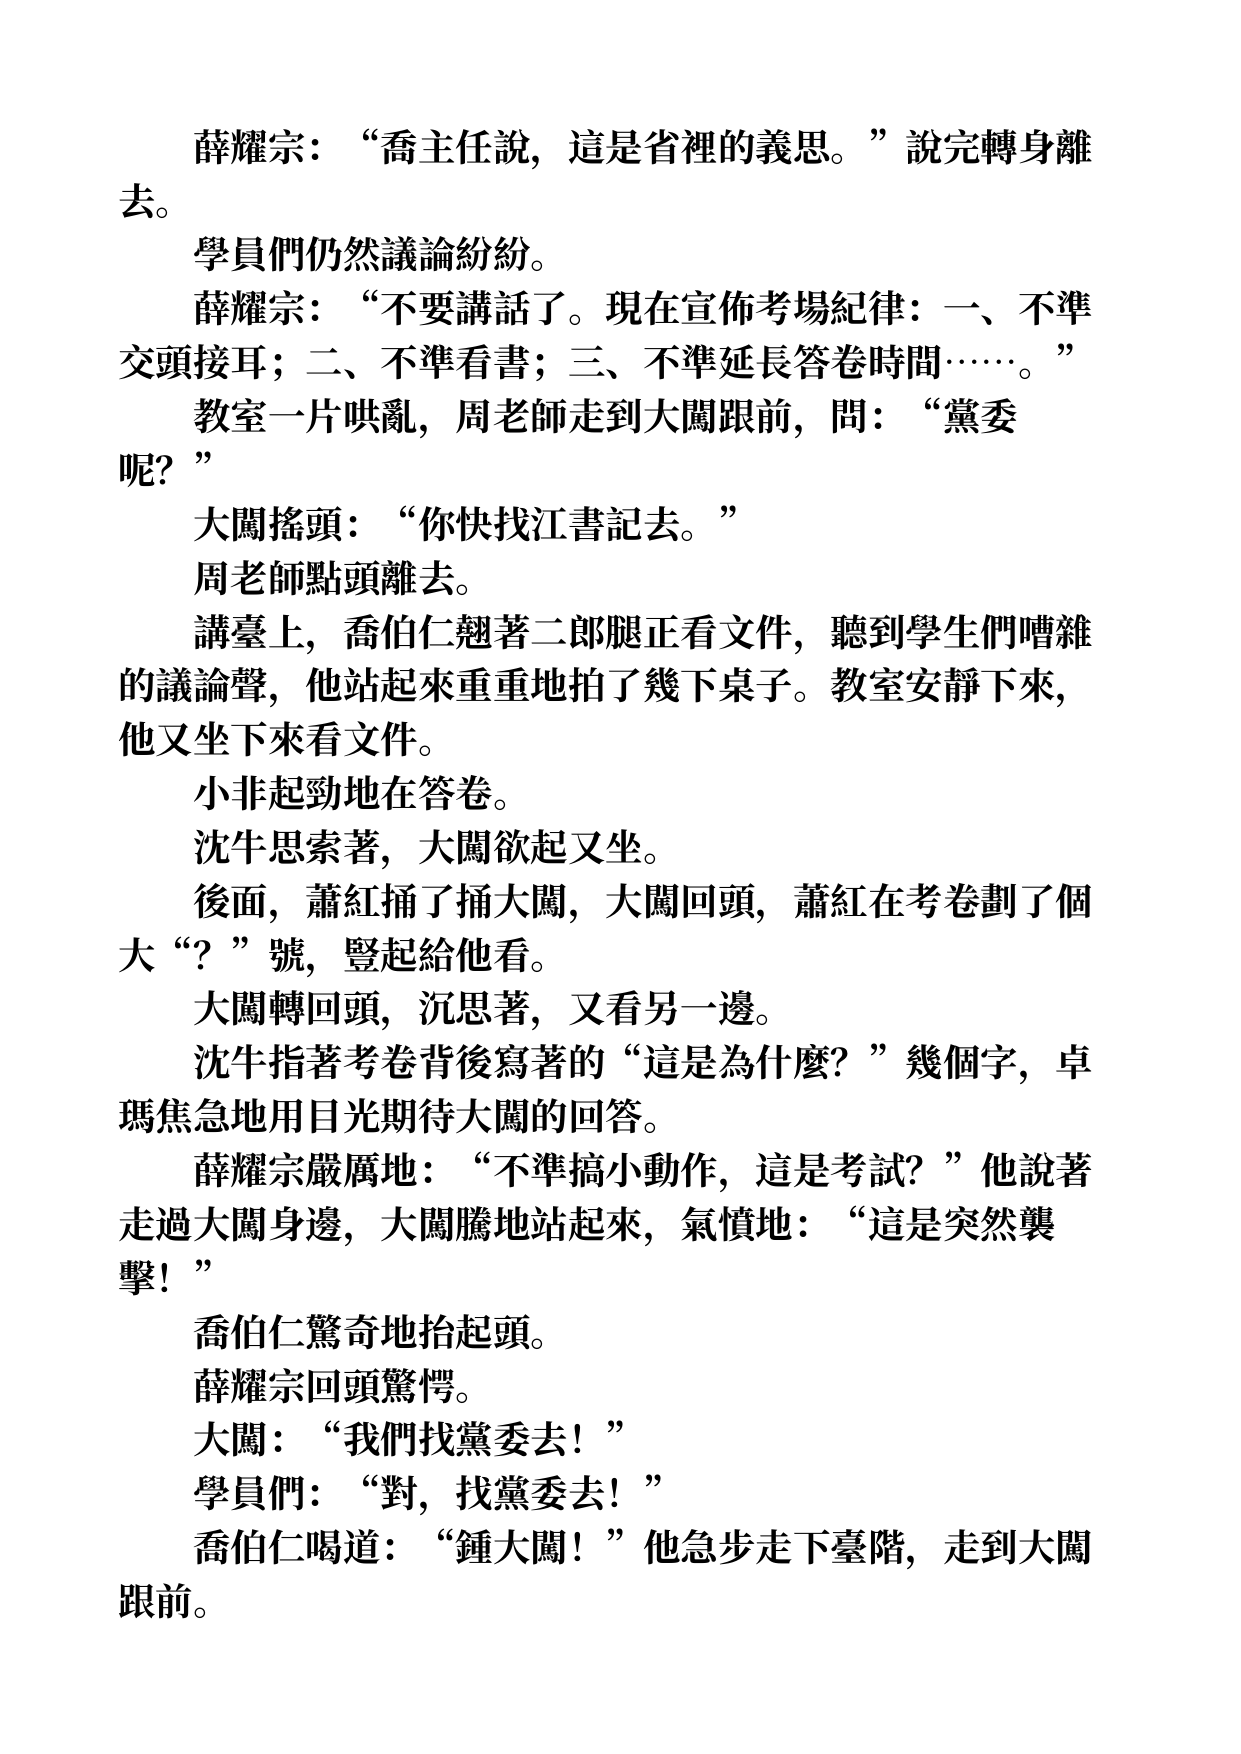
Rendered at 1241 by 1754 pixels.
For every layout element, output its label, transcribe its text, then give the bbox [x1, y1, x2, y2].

text 學員們仍然議論紛紛。 [118, 226, 1122, 280]
text 大闖搖頭：“你快找江書記去。” [118, 495, 1122, 549]
text 學員們：“對，找黨委去！” [118, 1464, 1122, 1518]
text 薛耀宗回頭驚愕。 [118, 1357, 1122, 1411]
text 小非起勁地在答卷。 [118, 764, 1122, 818]
text 薛耀宗：“喬主任說，這是省裡的義思。”說完轉身離去。 [118, 118, 1122, 226]
text 沈牛思索著，大闖欲起又坐。 [118, 818, 1122, 872]
text 後面，蕭紅捅了捅大闖，大闖回頭，蕭紅在考卷劃了個大“？”號，豎起給他看。 [118, 872, 1122, 980]
text 大闖：“我們找黨委去！” [118, 1411, 1122, 1464]
text 大闖轉回頭，沉思著，又看另一邊。 [118, 980, 1122, 1034]
text 薛耀宗：“不要講話了。現在宣佈考場紀律：一、不準交頭接耳；二、不準看書；三、不準延長答卷時間……。” [118, 280, 1122, 387]
text 薛耀宗嚴厲地：“不準搞小動作，這是考試？”他說著走過大闖身邊，大闖騰地站起來，氣憤地：“這是突然襲擊！” [118, 1141, 1122, 1303]
text 周老師點頭離去。 [118, 549, 1122, 603]
text 喬伯仁驚奇地抬起頭。 [118, 1303, 1122, 1357]
text 教室一片哄亂，周老師走到大闖跟前，問：“黨委呢？” [118, 387, 1122, 495]
text 喬伯仁喝道：“鍾大闖！”他急步走下臺階，走到大闖跟前。 [118, 1518, 1122, 1626]
text 講臺上，喬伯仁翹著二郎腿正看文件，聽到學生們嘈雜的議論聲，他站起來重重地拍了幾下桌子。教室安靜下來，他又坐下來看文件。 [118, 603, 1122, 764]
text 沈牛指著考卷背後寫著的“這是為什麼？”幾個字，卓瑪焦急地用目光期待大闖的回答。 [118, 1034, 1122, 1141]
